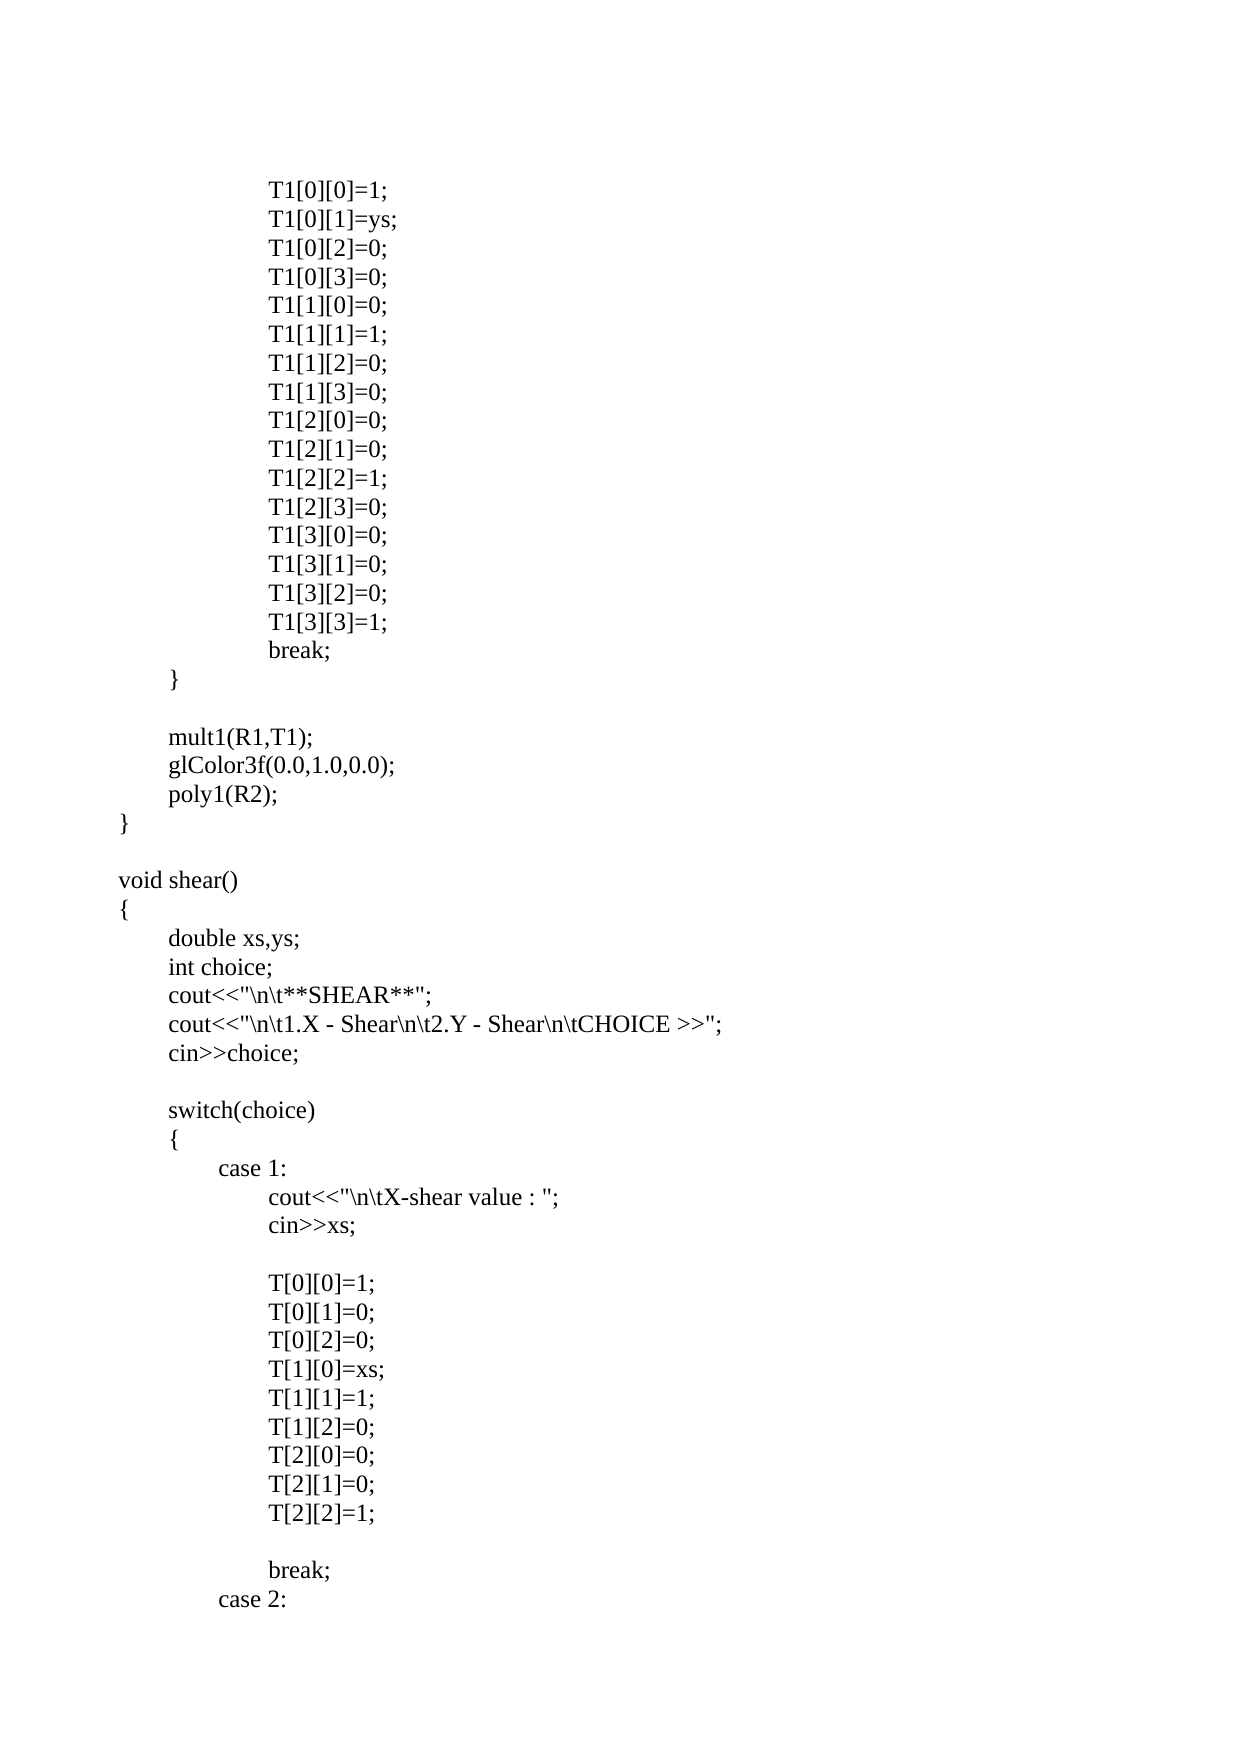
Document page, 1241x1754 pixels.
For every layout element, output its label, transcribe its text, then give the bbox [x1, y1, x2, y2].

text T[0][0]=1; [118, 1268, 1122, 1297]
text T1[3][3]=1; [118, 607, 1122, 636]
text T[1][1]=1; [118, 1383, 1122, 1412]
text T1[1][2]=0; [118, 348, 1122, 377]
text T1[2][0]=0; [118, 406, 1122, 434]
text double xs,ys; [118, 923, 1122, 952]
text T[2][1]=0; [118, 1469, 1122, 1498]
text { [118, 894, 1122, 923]
text poly1(R2); [118, 779, 1122, 808]
text { [118, 1124, 1122, 1153]
text T1[0][3]=0; [118, 262, 1122, 291]
text cout<<"\n\t**SHEAR**"; [118, 981, 1122, 1009]
text T1[1][3]=0; [118, 377, 1122, 406]
text cout<<"\n\tX-shear value : "; [118, 1182, 1122, 1211]
text T1[2][2]=1; [118, 463, 1122, 492]
text T[0][2]=0; [118, 1326, 1122, 1354]
text T1[0][0]=1; [118, 176, 1122, 204]
text T[1][0]=xs; [118, 1354, 1122, 1383]
text T1[2][1]=0; [118, 434, 1122, 463]
text cout<<"\n\t1.X - Shear\n\t2.Y - Shear\n\tCHOICE >>"; [118, 1009, 1122, 1038]
text } [118, 808, 1122, 837]
text cin>>xs; [118, 1211, 1122, 1239]
text T1[1][1]=1; [118, 319, 1122, 348]
text T1[3][2]=0; [118, 578, 1122, 607]
text int choice; [118, 952, 1122, 981]
text break; [118, 1556, 1122, 1584]
text T1[3][0]=0; [118, 521, 1122, 549]
text mult1(R1,T1); [118, 722, 1122, 751]
text T1[0][2]=0; [118, 233, 1122, 262]
text void shear() [118, 866, 1122, 894]
text break; [118, 636, 1122, 664]
text case 1: [118, 1153, 1122, 1182]
text T1[3][1]=0; [118, 549, 1122, 578]
text T[2][2]=1; [118, 1498, 1122, 1527]
text T1[0][1]=ys; [118, 204, 1122, 233]
text T1[2][3]=0; [118, 492, 1122, 521]
text T[1][2]=0; [118, 1412, 1122, 1441]
text T1[1][0]=0; [118, 291, 1122, 319]
text glColor3f(0.0,1.0,0.0); [118, 751, 1122, 779]
text switch(choice) [118, 1096, 1122, 1124]
text cin>>choice; [118, 1038, 1122, 1067]
text } [118, 664, 1122, 693]
text T[0][1]=0; [118, 1297, 1122, 1326]
text T[2][0]=0; [118, 1441, 1122, 1469]
text case 2: [118, 1584, 1122, 1613]
